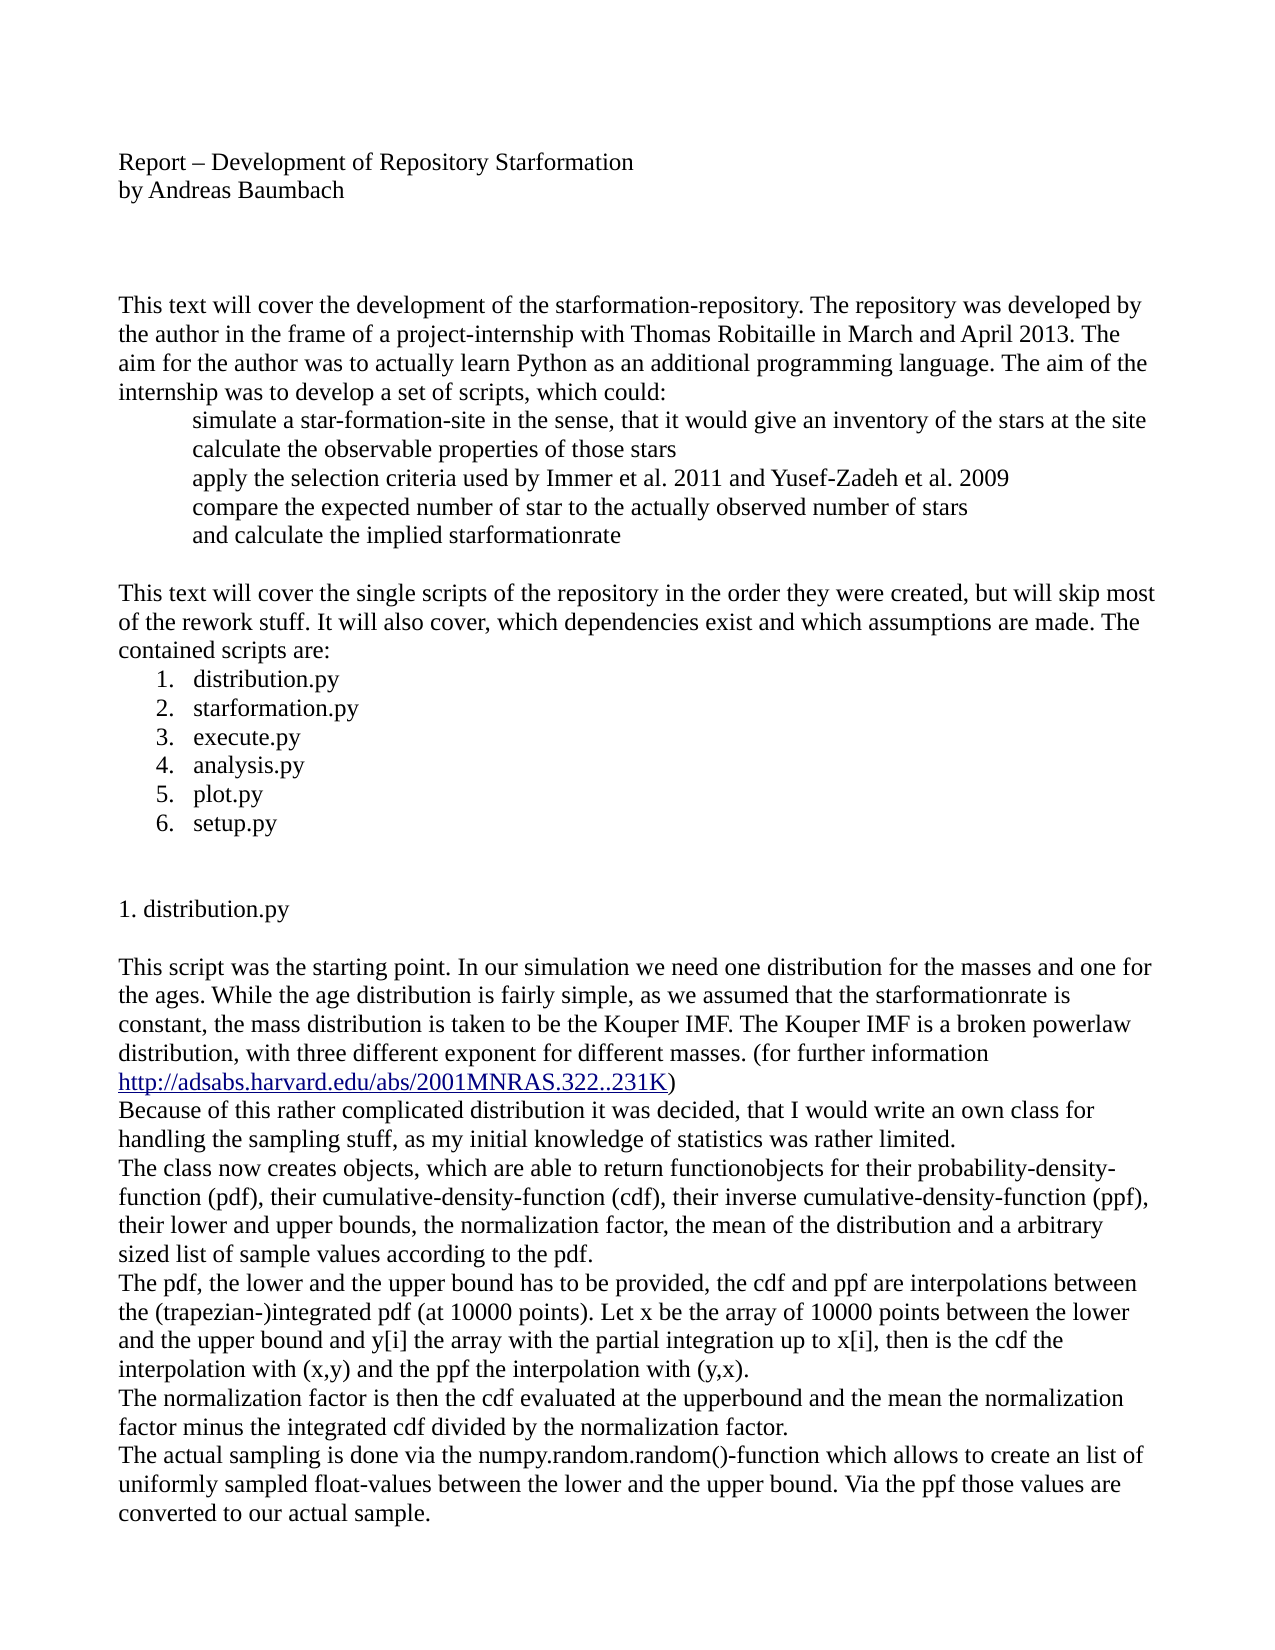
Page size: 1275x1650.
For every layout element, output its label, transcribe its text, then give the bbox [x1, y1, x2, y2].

text This text will cover the single scripts of the repository in the order they were created, but will skip most of the rework stuff. It will also cover, which dependencies exist and which assumptions are made. The contained scripts are: [118, 578, 1157, 664]
list starformation.py [156, 693, 1157, 722]
text This script was the starting point. In our simulation we need one distribution for the masses and one for the ages. While the age distribution is fairly simple, as we assumed that the starformationrate is constant, the mass distribution is taken to be the Kouper IMF. The Kouper IMF is a broken powerlaw distribution, with three different exponent for different masses. (for further information http://adsabs.harvard.edu/abs/2001MNRAS.322..231K) [118, 952, 1157, 1096]
text The actual sampling is done via the numpy.random.random()-function which allows to create an list of uniformly sampled float-values between the lower and the upper bound. Via the ppf those values are converted to our actual sample. [118, 1441, 1157, 1527]
text Report – Development of Repository Starformation [118, 147, 1157, 176]
list distribution.py [156, 664, 1157, 693]
text Because of this rather complicated distribution it was decided, that I would write an own class for handling the sampling stuff, as my initial knowledge of statistics was rather limited. [118, 1096, 1157, 1153]
text The pdf, the lower and the upper bound has to be provided, the cdf and ppf are interpolations between the (trapezian-)integrated pdf (at 10000 points). Let x be the array of 10000 points between the lower and the upper bound and y[i] the array with the partial integration up to x[i], then is the cdf the interpolation with (x,y) and the ppf the interpolation with (y,x). [118, 1268, 1157, 1383]
text by Andreas Baumbach [118, 176, 1157, 204]
text and calculate the implied starformationrate [118, 521, 1157, 549]
text The normalization factor is then the cdf evaluated at the upperbound and the mean the normalization factor minus the integrated cdf divided by the normalization factor. [118, 1383, 1157, 1441]
list execute.py [156, 722, 1157, 751]
text 1. distribution.py [118, 894, 1157, 923]
text calculate the observable properties of those stars [118, 434, 1157, 463]
text simulate a star-formation-site in the sense, that it would give an inventory of the stars at the site [118, 406, 1157, 434]
text apply the selection criteria used by Immer et al. 2011 and Yusef-Zadeh et al. 2009 [118, 463, 1157, 492]
list plot.py [156, 779, 1157, 808]
list setup.py [156, 808, 1157, 837]
list analysis.py [156, 751, 1157, 779]
text This text will cover the development of the starformation-repository. The repository was developed by the author in the frame of a project-internship with Thomas Robitaille in March and April 2013. The aim for the author was to actually learn Python as an additional programming language. The aim of the internship was to develop a set of scripts, which could: [118, 291, 1157, 406]
text compare the expected number of star to the actually observed number of stars [118, 492, 1157, 521]
text The class now creates objects, which are able to return functionobjects for their probability-density-function (pdf), their cumulative-density-function (cdf), their inverse cumulative-density-function (ppf), their lower and upper bounds, the normalization factor, the mean of the distribution and a arbitrary sized list of sample values according to the pdf. [118, 1153, 1157, 1268]
